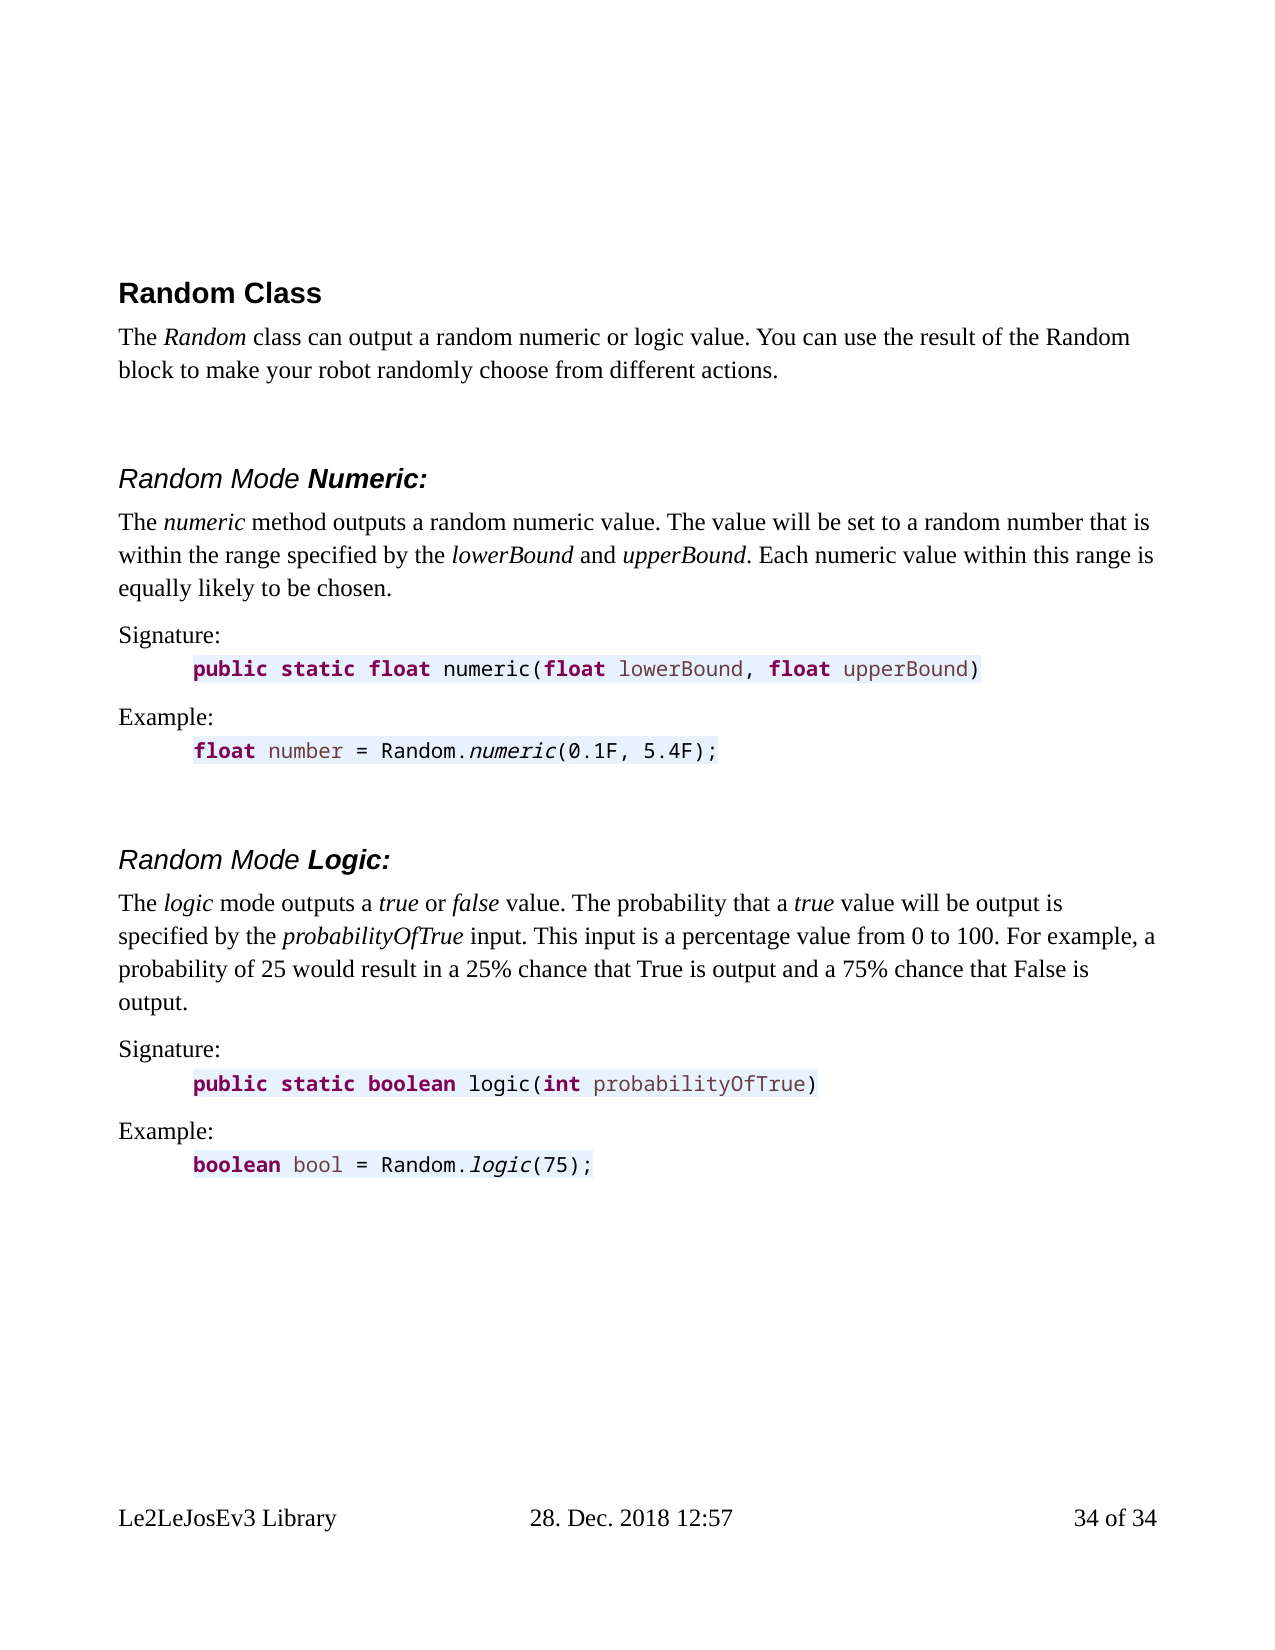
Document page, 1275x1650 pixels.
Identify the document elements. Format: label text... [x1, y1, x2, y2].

text Example: float number = Random.numeric(0.1F, 5.4F); [118, 702, 1157, 764]
subtitle Random Class [118, 276, 1157, 309]
text The logic mode outputs a true or false value. The probability that a true value will be output is specified by the probabilityOfTrue input. This input is a percentage value from 0 to 100. For example, a probability of 25 would result in a 25% chance that True is output and a 75% chance that False is output. [118, 888, 1157, 1016]
subtitle Random Mode Logic: [118, 843, 1157, 875]
text Signature: public static float numeric(float lowerBound, float upperBound) [118, 621, 1157, 683]
text The numeric method outputs a random numeric value. The value will be set to a random number that is within the range specified by the lowerBound and upperBound. Each numeric value within this range is equally likely to be chosen. [118, 507, 1157, 602]
text The Random class can output a random numeric or logic value. You can use the result of the Random block to make your robot randomly choose from different actions. [118, 322, 1157, 383]
text Signature: public static boolean logic(int probabilityOfTrue) [118, 1034, 1157, 1097]
text Example: boolean bool = Random.logic(75); [118, 1116, 1157, 1178]
subtitle Random Mode Numeric: [118, 462, 1157, 494]
